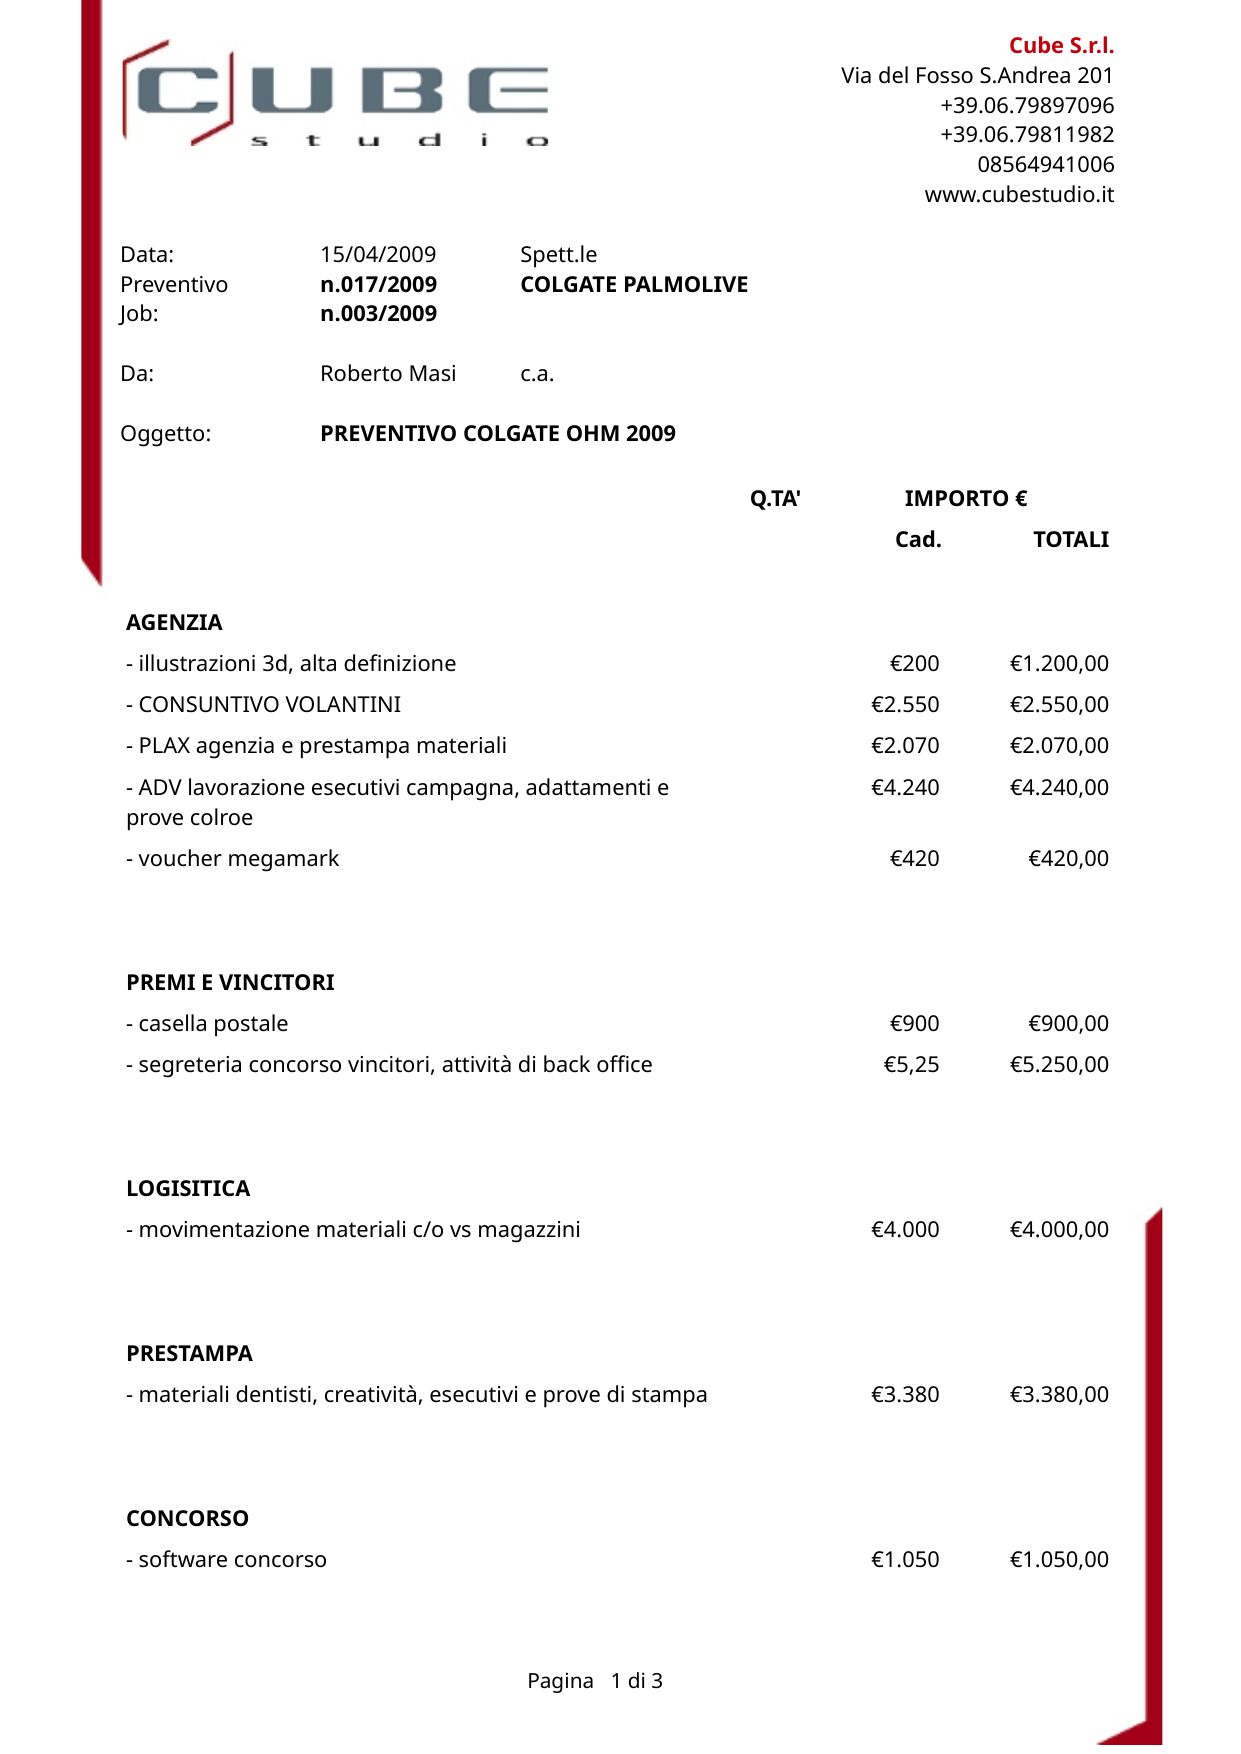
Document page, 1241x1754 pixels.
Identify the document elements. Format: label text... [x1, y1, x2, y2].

table_cell €1.050 [815, 1538, 951, 1579]
table_cell [720, 388, 920, 417]
table_cell Job: [120, 298, 320, 328]
table_header IMPORTO € [818, 477, 1121, 518]
table_cell Da: [120, 358, 320, 388]
picture [1095, 1202, 1163, 1745]
table_cell LOGISITICA [120, 1167, 1121, 1208]
picture [81, 0, 107, 599]
table_cell - PLAX agenzia e prestampa materiali [120, 725, 739, 766]
table_header [453, 477, 739, 518]
table_cell [286, 519, 453, 560]
picture [122, 39, 549, 146]
table_cell €900 [815, 1002, 951, 1043]
table_header [920, 239, 1121, 268]
table_cell [120, 1085, 1121, 1126]
table_cell [920, 388, 1121, 417]
table_cell €5,25 [815, 1043, 951, 1084]
table_cell - CONSUNTIVO VOLANTINI [120, 684, 739, 725]
table_cell [739, 1538, 815, 1579]
table_cell €4.240,00 [951, 766, 1121, 837]
table_cell €900,00 [951, 1002, 1121, 1043]
table_cell [120, 920, 1121, 961]
table_cell c.a. [520, 358, 720, 388]
table_cell [739, 1373, 815, 1414]
table_cell €3.380,00 [951, 1373, 1095, 1414]
table_cell [120, 560, 1121, 601]
table_cell [320, 328, 520, 358]
table_cell [720, 328, 920, 358]
table_cell Cad. [818, 519, 953, 560]
table_cell TOTALI [953, 519, 1121, 560]
table_cell PREVENTIVO COLGATE OHM 2009 [320, 418, 1121, 447]
table_cell Roberto Masi [320, 358, 520, 388]
table_cell [120, 519, 286, 560]
table_cell [120, 1415, 1095, 1456]
table_cell - software concorso [120, 1538, 739, 1579]
table_cell [739, 1002, 815, 1043]
table_cell €420 [815, 837, 951, 878]
table_header [720, 239, 920, 268]
table_cell Oggetto: [120, 418, 320, 447]
table_cell PREMI E VINCITORI [120, 961, 1121, 1002]
table_cell PRESTAMPA [120, 1332, 1095, 1373]
table_cell AGENZIA [120, 601, 1121, 642]
table_cell [739, 684, 815, 725]
table_cell [739, 1043, 815, 1084]
table_header Q.TA' [739, 477, 817, 518]
table_cell - movimentazione materiali c/o vs magazzini [120, 1208, 739, 1249]
table_cell - materiali dentisti, creatività, esecutivi e prove di stampa [120, 1373, 739, 1414]
table_cell €4.000,00 [951, 1208, 1095, 1249]
table_cell [120, 388, 320, 417]
table_cell - illustrazioni 3d, alta definizione [120, 642, 739, 683]
table_cell €4.000 [815, 1208, 951, 1249]
table_header Data: [120, 239, 320, 268]
table_cell €2.070,00 [951, 725, 1121, 766]
table_cell €5.250,00 [951, 1043, 1121, 1084]
table_cell [520, 328, 720, 358]
table_cell [920, 298, 1121, 328]
table_cell CONCORSO [120, 1497, 1095, 1538]
table_cell €2.070 [815, 725, 951, 766]
table_cell €200 [815, 642, 951, 683]
table_cell - voucher megamark [120, 837, 739, 878]
table_cell [739, 519, 817, 560]
table_cell n.017/2009 [320, 269, 520, 298]
table_header Spett.le [520, 239, 720, 268]
table_header 15/04/2009 [320, 239, 520, 268]
table_cell COLGATE PALMOLIVE [520, 269, 1121, 298]
table_cell - casella postale [120, 1002, 739, 1043]
table_cell [120, 1126, 1121, 1167]
table_cell Preventivo [120, 269, 320, 298]
table_cell [120, 1291, 1095, 1332]
table_header [120, 477, 286, 518]
table_cell €3.380 [815, 1373, 951, 1414]
table_cell €420,00 [951, 837, 1121, 878]
table_cell [120, 1456, 1095, 1497]
table_cell €2.550,00 [951, 684, 1121, 725]
table_cell n.003/2009 [320, 298, 520, 328]
table_cell [453, 519, 739, 560]
table_cell [520, 388, 720, 417]
table_header [286, 477, 453, 518]
table_cell [739, 1208, 815, 1249]
table_cell [720, 298, 920, 328]
table_cell [739, 642, 815, 683]
table_cell - ADV lavorazione esecutivi campagna, adattamenti e prove colroe [120, 766, 739, 837]
table_cell €1.050,00 [951, 1538, 1095, 1579]
table_cell [739, 766, 815, 837]
table_cell [120, 328, 320, 358]
table_cell - segreteria concorso vincitori, attività di back office [120, 1043, 739, 1084]
table_cell [739, 725, 815, 766]
table_cell €4.240 [815, 766, 951, 837]
table_cell [920, 328, 1121, 358]
table_cell [720, 358, 1121, 388]
table_cell €1.200,00 [951, 642, 1121, 683]
table_cell [739, 837, 815, 878]
table_cell [520, 298, 720, 328]
table_cell [120, 878, 1121, 919]
table_cell [120, 1250, 1095, 1291]
table_cell [320, 388, 520, 417]
table_cell €2.550 [815, 684, 951, 725]
